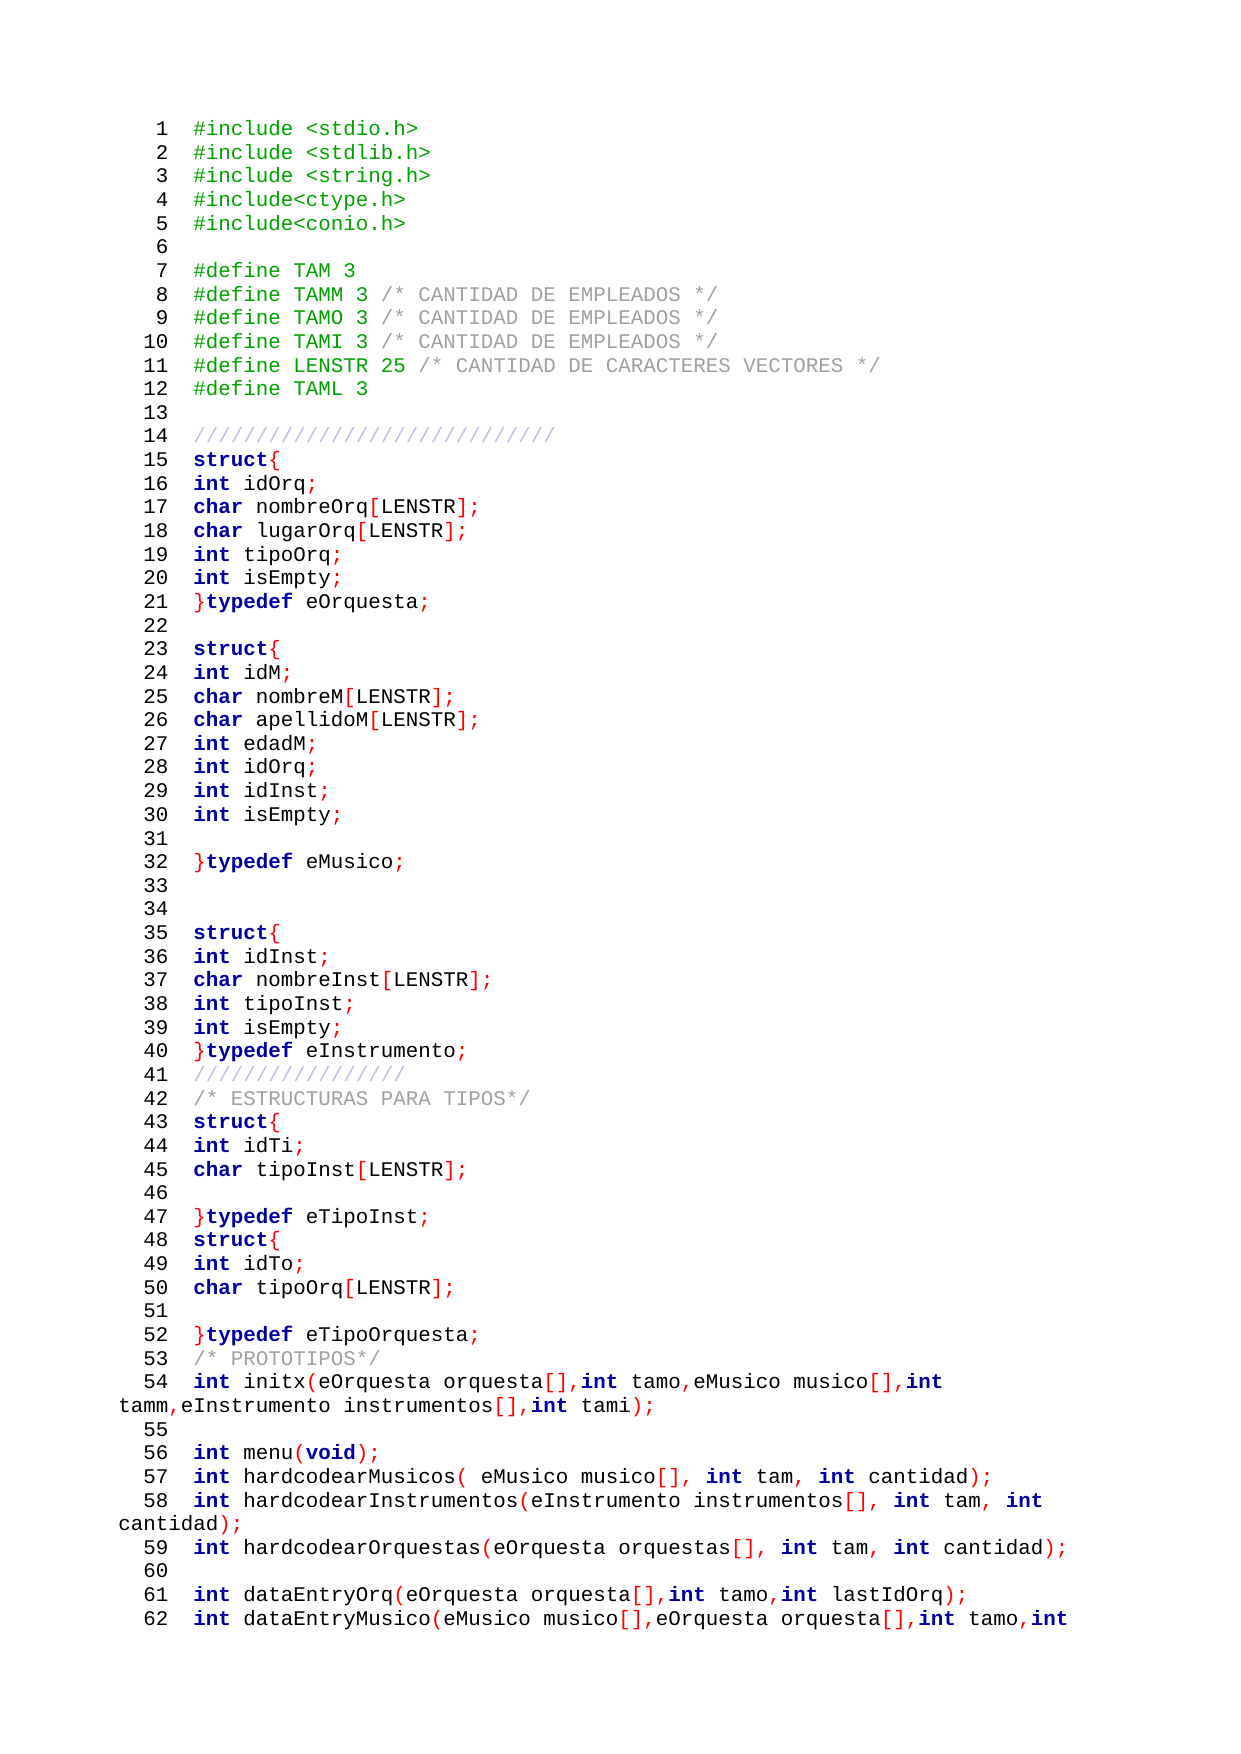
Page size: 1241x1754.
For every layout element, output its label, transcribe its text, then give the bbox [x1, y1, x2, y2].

subtitle 34 [118, 898, 1122, 922]
subtitle 31 [118, 827, 1122, 851]
subtitle 56 int menu(void); [118, 1442, 243, 1466]
subtitle 26 char apellidoM[LENSTR]; [456, 709, 1122, 733]
subtitle 50 char tipoOrq[LENSTR]; [431, 1277, 1122, 1300]
subtitle 6 [118, 236, 1122, 260]
subtitle 32 }typedef eMusico; [118, 851, 306, 875]
subtitle 29 int idInst; [118, 780, 243, 804]
subtitle 39 int isEmpty; [331, 1017, 1122, 1040]
subtitle 59 int hardcodearOrquestas(eOrquesta orquestas[], int tam, int cantidad); [731, 1537, 831, 1561]
subtitle 61 int dataEntryOrq(eOrquesta orquesta[],int tamo,int lastIdOrq); [118, 1584, 243, 1608]
subtitle 47 }typedef eTipoInst; [118, 1206, 306, 1229]
subtitle 40 }typedef eInstrumento; [456, 1040, 1122, 1064]
subtitle 21 }typedef eOrquesta; [118, 591, 306, 615]
subtitle 46 [118, 1182, 1122, 1206]
subtitle 2 #include <stdlib.h> [118, 142, 1122, 165]
subtitle 3 #include <string.h> [118, 165, 1122, 189]
subtitle 55 [118, 1419, 1122, 1442]
subtitle 44 int idTi; [118, 1135, 243, 1158]
subtitle 25 char nombreM[LENSTR]; [118, 686, 256, 709]
subtitle 52 }typedef eTipoOrquesta; [118, 1324, 306, 1348]
subtitle 14 ///////////////////////////// [118, 426, 1122, 449]
subtitle 7 #define TAM 3 [118, 260, 1122, 284]
subtitle 57 int hardcodearMusicos( eMusico musico[], int tam, int cantidad); [656, 1466, 756, 1489]
subtitle 61 int dataEntryOrq(eOrquesta orquesta[],int tamo,int lastIdOrq); [631, 1584, 718, 1608]
subtitle 36 int idInst; [318, 946, 1122, 969]
subtitle 21 }typedef eOrquesta; [418, 591, 1122, 615]
subtitle 33 [118, 875, 1122, 898]
subtitle 32 }typedef eMusico; [393, 851, 1122, 875]
subtitle 19 int tipoOrq; [331, 544, 1122, 567]
subtitle 25 char nombreM[LENSTR]; [431, 686, 1122, 709]
subtitle 17 char nombreOrq[LENSTR]; [456, 496, 1122, 520]
subtitle 19 int tipoOrq; [118, 544, 243, 567]
subtitle 1 #include <stdio.h> [118, 118, 1122, 142]
subtitle 8 #define TAMM 3 /* CANTIDAD DE EMPLEADOS */ [118, 284, 1122, 307]
subtitle 59 int hardcodearOrquestas(eOrquesta orquestas[], int tam, int cantidad); [118, 1537, 243, 1561]
subtitle 27 int edadM; [118, 733, 243, 757]
subtitle 30 int isEmpty; [331, 804, 1122, 827]
subtitle 18 char lugarOrq[LENSTR]; [443, 520, 1122, 544]
subtitle 35 struct{ [118, 922, 1122, 946]
subtitle 40 }typedef eInstrumento; [118, 1040, 306, 1064]
subtitle 17 char nombreOrq[LENSTR]; [118, 496, 256, 520]
subtitle 57 int hardcodearMusicos( eMusico musico[], int tam, int cantidad); [968, 1466, 1122, 1489]
subtitle 11 #define LENSTR 25 /* CANTIDAD DE CARACTERES VECTORES */ [118, 354, 1122, 378]
subtitle 49 int idTo; [118, 1253, 243, 1277]
subtitle 62 int dataEntryMusico(eMusico musico[],eOrquesta orquesta[],int tamo,int tamm,int lastIdMusico); [118, 1608, 243, 1631]
subtitle 61 int dataEntryOrq(eOrquesta orquesta[],int tamo,int lastIdOrq); [943, 1584, 1122, 1608]
subtitle 28 int idOrq; [306, 757, 1122, 780]
subtitle 15 struct{ [118, 449, 1122, 473]
subtitle 52 }typedef eTipoOrquesta; [468, 1324, 1122, 1348]
subtitle 12 #define TAML 3 [118, 378, 1122, 402]
subtitle 42 /* ESTRUCTURAS PARA TIPOS*/ [118, 1088, 1122, 1111]
subtitle 62 int dataEntryMusico(eMusico musico[],eOrquesta orquesta[],int tamo,int tamm,int lastIdMusico); [1018, 1608, 1122, 1631]
subtitle 59 int hardcodearOrquestas(eOrquesta orquestas[], int tam, int cantidad); [1043, 1537, 1122, 1561]
subtitle 38 int tipoInst; [118, 993, 243, 1017]
subtitle 13 [118, 402, 1122, 426]
subtitle 24 int idM; [118, 662, 243, 686]
subtitle 44 int idTi; [293, 1135, 1122, 1158]
subtitle 61 int dataEntryOrq(eOrquesta orquesta[],int tamo,int lastIdOrq); [768, 1584, 831, 1608]
subtitle 51 [118, 1300, 1122, 1324]
subtitle 60 [118, 1561, 1122, 1584]
subtitle 9 #define TAMO 3 /* CANTIDAD DE EMPLEADOS */ [118, 307, 1122, 331]
subtitle 29 int idInst; [318, 780, 1122, 804]
subtitle 45 char tipoInst[LENSTR]; [118, 1158, 1122, 1182]
subtitle 57 int hardcodearMusicos( eMusico musico[], int tam, int cantidad); [118, 1466, 243, 1489]
subtitle 23 struct{ [118, 638, 1122, 662]
subtitle 41 ///////////////// [118, 1064, 1122, 1088]
subtitle 53 /* PROTOTIPOS*/ [118, 1348, 1122, 1371]
subtitle 58 int hardcodearInstrumentos(eInstrumento instrumentos[], int tam, int cantidad); [118, 1489, 1122, 1537]
subtitle 30 int isEmpty; [118, 804, 243, 827]
subtitle 18 char lugarOrq[LENSTR]; [118, 520, 256, 544]
subtitle 37 char nombreInst[LENSTR]; [468, 969, 1122, 993]
subtitle 37 char nombreInst[LENSTR]; [118, 969, 256, 993]
subtitle 16 int idOrq; [118, 473, 243, 496]
subtitle 39 int isEmpty; [118, 1017, 243, 1040]
subtitle 10 #define TAMI 3 /* CANTIDAD DE EMPLEADOS */ [118, 331, 1122, 354]
subtitle 43 struct{ [118, 1111, 1122, 1135]
subtitle 54 int initx(eOrquesta orquesta[],int tamo,eMusico musico[],int tamm,eInstrumento instrumentos[],int tami); [118, 1371, 243, 1419]
subtitle 4 #include<ctype.h> [118, 189, 1122, 213]
subtitle 47 }typedef eTipoInst; [418, 1206, 1122, 1229]
subtitle 49 int idTo; [293, 1253, 1122, 1277]
subtitle 38 int tipoInst; [343, 993, 1122, 1017]
subtitle 57 int hardcodearMusicos( eMusico musico[], int tam, int cantidad); [793, 1466, 868, 1489]
subtitle 62 int dataEntryMusico(eMusico musico[],eOrquesta orquesta[],int tamo,int tamm,int lastIdMusico); [881, 1608, 968, 1631]
subtitle 48 struct{ [118, 1229, 1122, 1253]
subtitle 28 int idOrq; [118, 757, 243, 780]
subtitle 36 int idInst; [118, 946, 243, 969]
subtitle 16 int idOrq; [306, 473, 1122, 496]
subtitle 22 [118, 615, 1122, 638]
subtitle 27 int edadM; [306, 733, 1122, 757]
subtitle 24 int idM; [281, 662, 1122, 686]
subtitle 50 char tipoOrq[LENSTR]; [118, 1277, 256, 1300]
subtitle 5 #include<conio.h> [118, 213, 1122, 236]
subtitle 56 int menu(void); [293, 1442, 1122, 1466]
subtitle 26 char apellidoM[LENSTR]; [118, 709, 256, 733]
subtitle 54 int initx(eOrquesta orquesta[],int tamo,eMusico musico[],int tamm,eInstrumento instrumentos[],int tami); [493, 1371, 1122, 1419]
subtitle 20 int isEmpty; [118, 567, 1122, 591]
subtitle 59 int hardcodearOrquestas(eOrquesta orquestas[], int tam, int cantidad); [868, 1537, 943, 1561]
